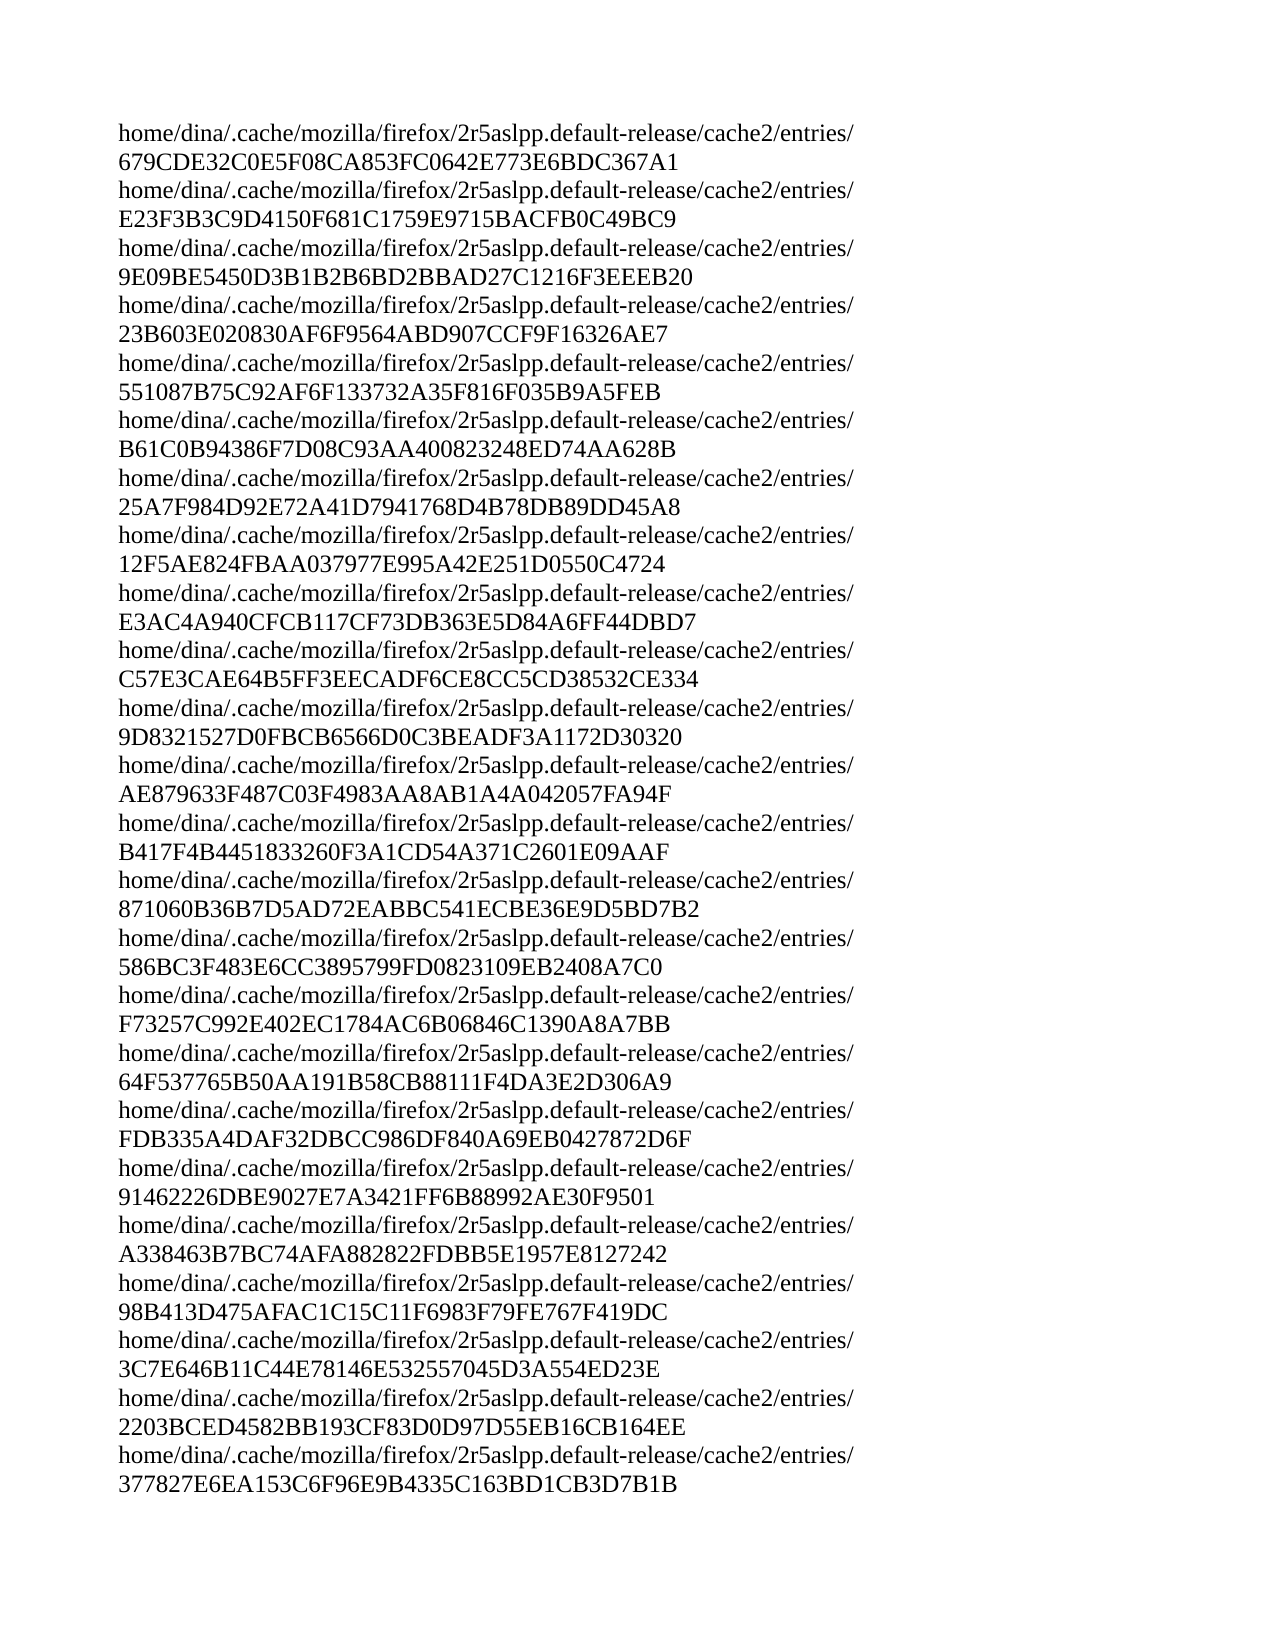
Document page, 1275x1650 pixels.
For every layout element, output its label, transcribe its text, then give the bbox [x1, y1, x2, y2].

text home/dina/.cache/mozilla/firefox/2r5aslpp.default-release/cache2/entries/98B413D475AFAC1C15C11F6983F79FE767F419DC [118, 1268, 1157, 1326]
text home/dina/.cache/mozilla/firefox/2r5aslpp.default-release/cache2/entries/C57E3CAE64B5FF3EECADF6CE8CC5CD38532CE334 [118, 636, 1157, 693]
text home/dina/.cache/mozilla/firefox/2r5aslpp.default-release/cache2/entries/AE879633F487C03F4983AA8AB1A4A042057FA94F [118, 751, 1157, 808]
text home/dina/.cache/mozilla/firefox/2r5aslpp.default-release/cache2/entries/E3AC4A940CFCB117CF73DB363E5D84A6FF44DBD7 [118, 578, 1157, 636]
text home/dina/.cache/mozilla/firefox/2r5aslpp.default-release/cache2/entries/E23F3B3C9D4150F681C1759E9715BACFB0C49BC9 [118, 176, 1157, 233]
text home/dina/.cache/mozilla/firefox/2r5aslpp.default-release/cache2/entries/64F537765B50AA191B58CB88111F4DA3E2D306A9 [118, 1038, 1157, 1096]
text home/dina/.cache/mozilla/firefox/2r5aslpp.default-release/cache2/entries/B61C0B94386F7D08C93AA400823248ED74AA628B [118, 406, 1157, 463]
text home/dina/.cache/mozilla/firefox/2r5aslpp.default-release/cache2/entries/9D8321527D0FBCB6566D0C3BEADF3A1172D30320 [118, 693, 1157, 751]
text home/dina/.cache/mozilla/firefox/2r5aslpp.default-release/cache2/entries/91462226DBE9027E7A3421FF6B88992AE30F9501 [118, 1153, 1157, 1211]
text home/dina/.cache/mozilla/firefox/2r5aslpp.default-release/cache2/entries/F73257C992E402EC1784AC6B06846C1390A8A7BB [118, 981, 1157, 1038]
text home/dina/.cache/mozilla/firefox/2r5aslpp.default-release/cache2/entries/25A7F984D92E72A41D7941768D4B78DB89DD45A8 [118, 463, 1157, 521]
text home/dina/.cache/mozilla/firefox/2r5aslpp.default-release/cache2/entries/2203BCED4582BB193CF83D0D97D55EB16CB164EE [118, 1383, 1157, 1441]
text home/dina/.cache/mozilla/firefox/2r5aslpp.default-release/cache2/entries/871060B36B7D5AD72EABBC541ECBE36E9D5BD7B2 [118, 866, 1157, 923]
text home/dina/.cache/mozilla/firefox/2r5aslpp.default-release/cache2/entries/679CDE32C0E5F08CA853FC0642E773E6BDC367A1 [118, 118, 1157, 176]
text home/dina/.cache/mozilla/firefox/2r5aslpp.default-release/cache2/entries/B417F4B4451833260F3A1CD54A371C2601E09AAF [118, 808, 1157, 866]
text home/dina/.cache/mozilla/firefox/2r5aslpp.default-release/cache2/entries/3C7E646B11C44E78146E532557045D3A554ED23E [118, 1326, 1157, 1383]
text home/dina/.cache/mozilla/firefox/2r5aslpp.default-release/cache2/entries/9E09BE5450D3B1B2B6BD2BBAD27C1216F3EEEB20 [118, 233, 1157, 291]
text home/dina/.cache/mozilla/firefox/2r5aslpp.default-release/cache2/entries/A338463B7BC74AFA882822FDBB5E1957E8127242 [118, 1211, 1157, 1268]
text home/dina/.cache/mozilla/firefox/2r5aslpp.default-release/cache2/entries/23B603E020830AF6F9564ABD907CCF9F16326AE7 [118, 291, 1157, 348]
text home/dina/.cache/mozilla/firefox/2r5aslpp.default-release/cache2/entries/586BC3F483E6CC3895799FD0823109EB2408A7C0 [118, 923, 1157, 981]
text home/dina/.cache/mozilla/firefox/2r5aslpp.default-release/cache2/entries/FDB335A4DAF32DBCC986DF840A69EB0427872D6F [118, 1096, 1157, 1153]
text home/dina/.cache/mozilla/firefox/2r5aslpp.default-release/cache2/entries/377827E6EA153C6F96E9B4335C163BD1CB3D7B1B [118, 1441, 1157, 1498]
text home/dina/.cache/mozilla/firefox/2r5aslpp.default-release/cache2/entries/12F5AE824FBAA037977E995A42E251D0550C4724 [118, 521, 1157, 578]
text home/dina/.cache/mozilla/firefox/2r5aslpp.default-release/cache2/entries/551087B75C92AF6F133732A35F816F035B9A5FEB [118, 348, 1157, 406]
